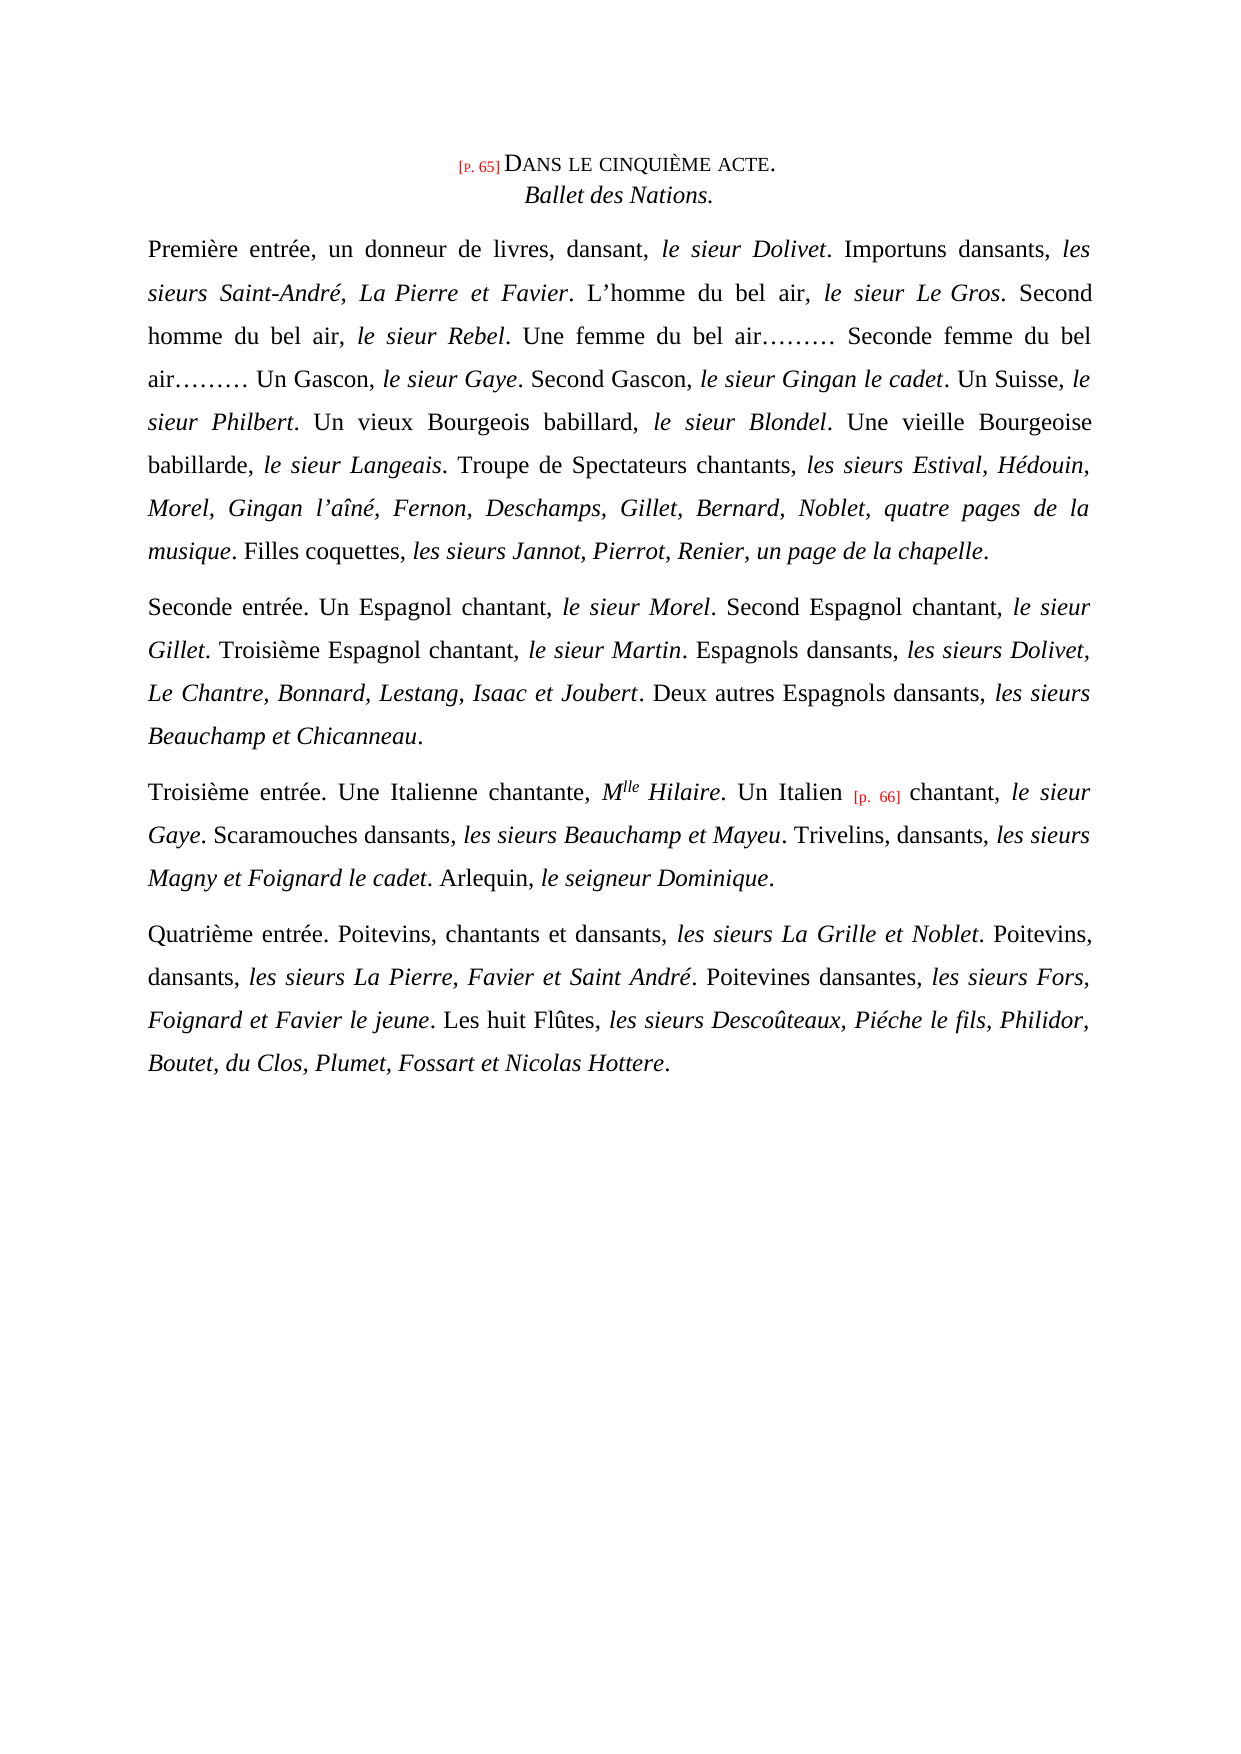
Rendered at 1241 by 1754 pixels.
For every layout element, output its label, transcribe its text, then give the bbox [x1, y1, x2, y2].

text Quatrième entrée. Poitevins, chantants et dansants, les sieurs La Grille et Noblet. Poitevins, dansants, les sieurs La Pierre, Favier et Saint André. Poitevines dansantes, les sieurs Fors, Foignard et Favier le jeune. Les huit Flûtes, les sieurs Descoûteaux, Piéche le fils, Philidor, Boutet, du Clos, Plumet, Fossart et Nicolas Hottere. [148, 919, 1093, 1077]
text Première entrée, un donneur de livres, dansant, le sieur Dolivet. Importuns dansants, les sieurs Saint-André, La Pierre et Favier. L’homme du bel air, le sieur Le Gros. Second homme du bel air, le sieur Rebel. Une femme du bel air……… Seconde femme du bel air……… Un Gascon, le sieur Gaye. Second Gascon, le sieur Gingan le cadet. Un Suisse, le sieur Philbert. Un vieux Bourgeois babillard, le sieur Blondel. Une vieille Bourgeoise babillarde, le sieur Langeais. Troupe de Spectateurs chantants, les sieurs Estival, Hédouin, Morel, Gingan l’aîné, Fernon, Deschamps, Gillet, Bernard, Noblet, quatre pages de la musique. Filles coquettes, les sieurs Jannot, Pierrot, Renier, un page de la chapelle. [148, 234, 1093, 565]
text [p. 65] Dans le cinquième acte. Ballet des Nations. [148, 148, 1093, 209]
text Seconde entrée. Un Espagnol chantant, le sieur Morel. Second Espagnol chantant, le sieur Gillet. Troisième Espagnol chantant, le sieur Martin. Espagnols dansants, les sieurs Dolivet, Le Chantre, Bonnard, Lestang, Isaac et Joubert. Deux autres Espagnols dansants, les sieurs Beauchamp et Chicanneau. [148, 592, 1093, 750]
text Troisième entrée. Une Italienne chantante, Mlle Hilaire. Un Italien [p. 66] chantant, le sieur Gaye. Scaramouches dansants, les sieurs Beauchamp et Mayeu. Trivelins, dansants, les sieurs Magny et Foignard le cadet. Arlequin, le seigneur Dominique. [148, 777, 1093, 892]
